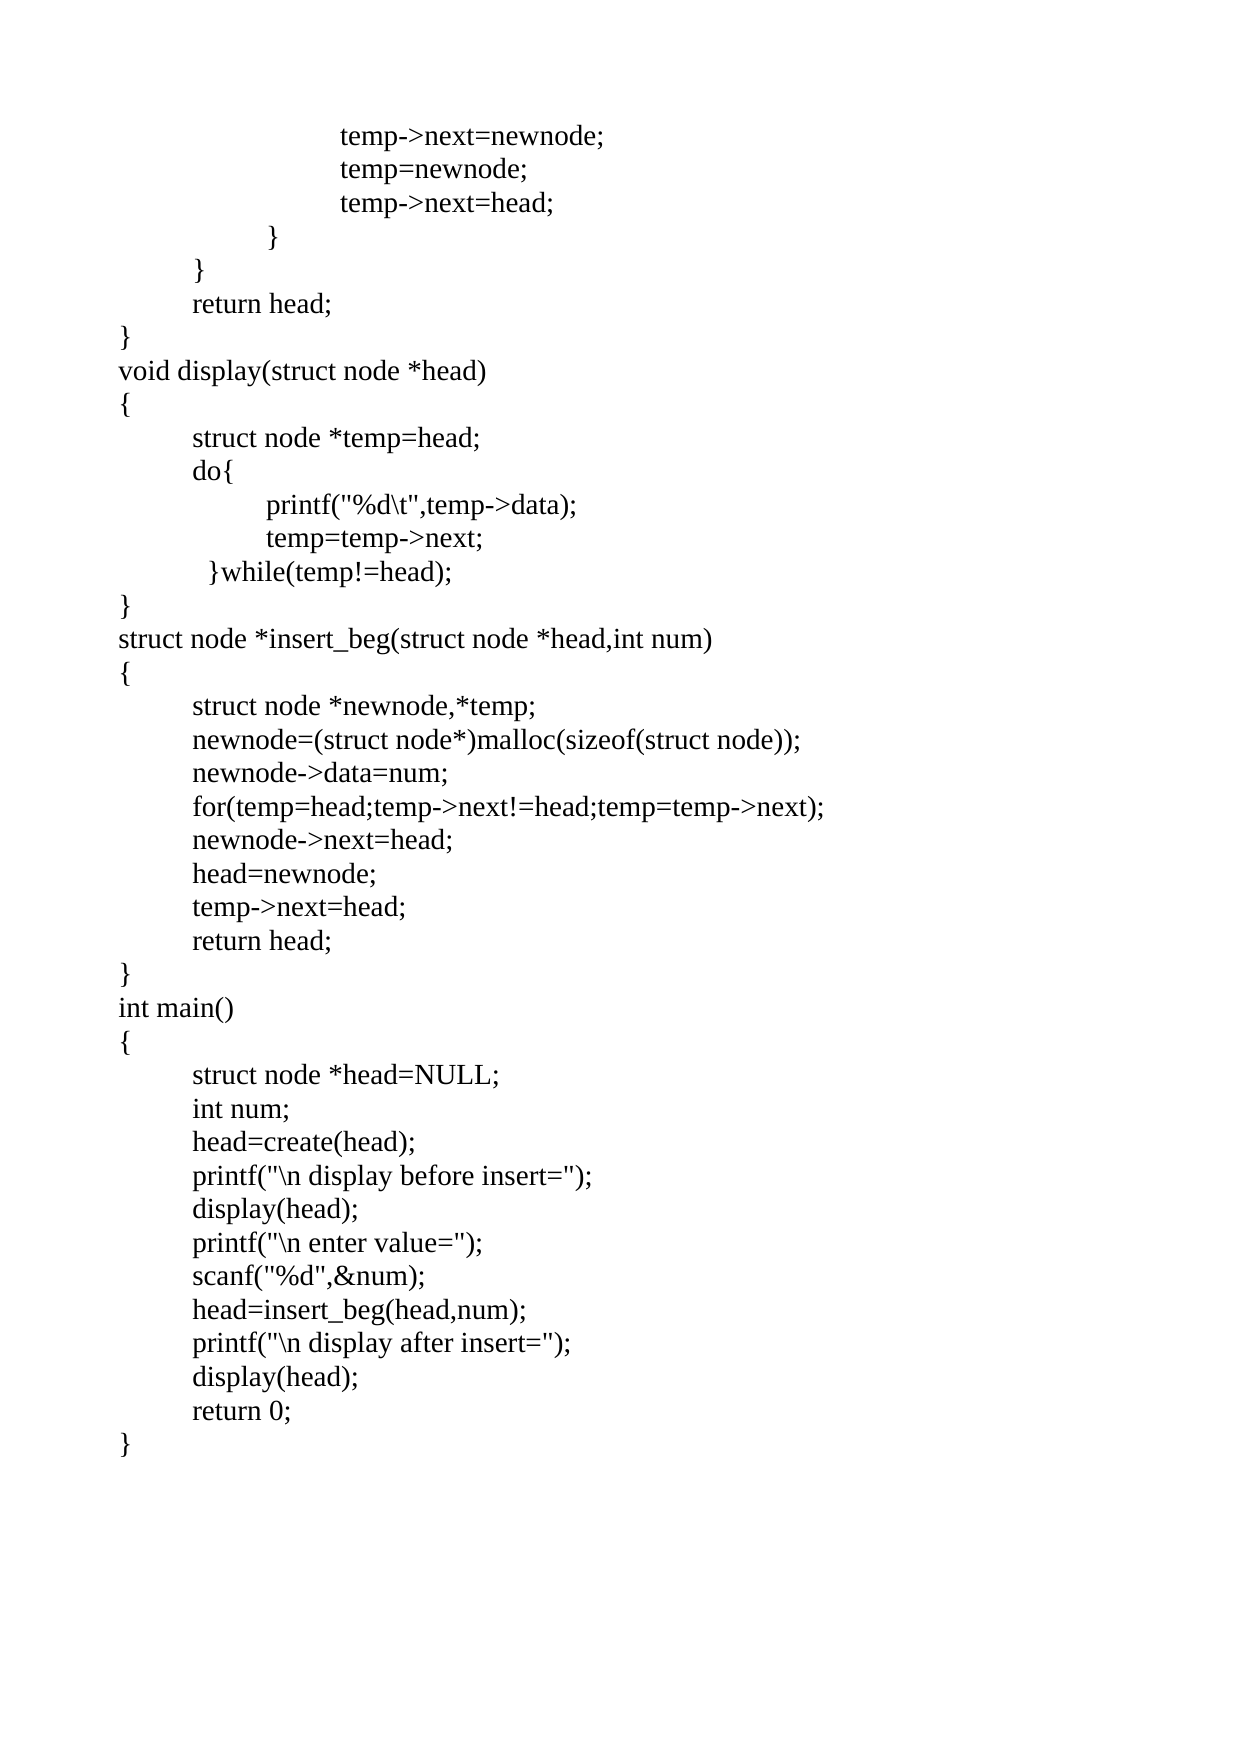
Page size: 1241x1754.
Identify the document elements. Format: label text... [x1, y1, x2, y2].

text } [118, 252, 1122, 286]
text }while(temp!=head); [118, 554, 1122, 588]
text int main() [118, 990, 1122, 1024]
text struct node *insert_beg(struct node *head,int num) [118, 621, 1122, 655]
text for(temp=head;temp->next!=head;temp=temp->next); [118, 789, 1122, 822]
text newnode->next=head; [118, 822, 1122, 856]
text } [118, 588, 1122, 621]
text { [118, 1024, 1122, 1057]
text { [118, 386, 1122, 420]
text return head; [118, 923, 1122, 957]
text display(head); [118, 1359, 1122, 1393]
text struct node *head=NULL; [118, 1057, 1122, 1091]
text temp->next=head; [118, 185, 1122, 219]
text { [118, 655, 1122, 688]
text printf("\n enter value="); [118, 1225, 1122, 1258]
text scanf("%d",&num); [118, 1258, 1122, 1292]
text struct node *temp=head; [118, 420, 1122, 453]
text } [118, 319, 1122, 353]
text printf("\n display after insert="); [118, 1326, 1122, 1359]
text return 0; [118, 1393, 1122, 1426]
text temp->next=head; [118, 889, 1122, 923]
text void display(struct node *head) [118, 353, 1122, 386]
text display(head); [118, 1191, 1122, 1225]
text newnode=(struct node*)malloc(sizeof(struct node)); [118, 722, 1122, 755]
text } [118, 957, 1122, 990]
text temp=temp->next; [118, 521, 1122, 554]
text return head; [118, 286, 1122, 319]
text do{ [118, 453, 1122, 487]
text head=create(head); [118, 1124, 1122, 1158]
text temp->next=newnode; [118, 118, 1122, 152]
text head=insert_beg(head,num); [118, 1292, 1122, 1326]
text printf("\n display before insert="); [118, 1158, 1122, 1191]
text temp=newnode; [118, 152, 1122, 185]
text } [118, 219, 1122, 252]
text head=newnode; [118, 856, 1122, 889]
text struct node *newnode,*temp; [118, 688, 1122, 722]
text } [118, 1426, 1122, 1460]
text printf("%d\t",temp->data); [118, 487, 1122, 521]
text int num; [118, 1091, 1122, 1124]
text newnode->data=num; [118, 755, 1122, 789]
